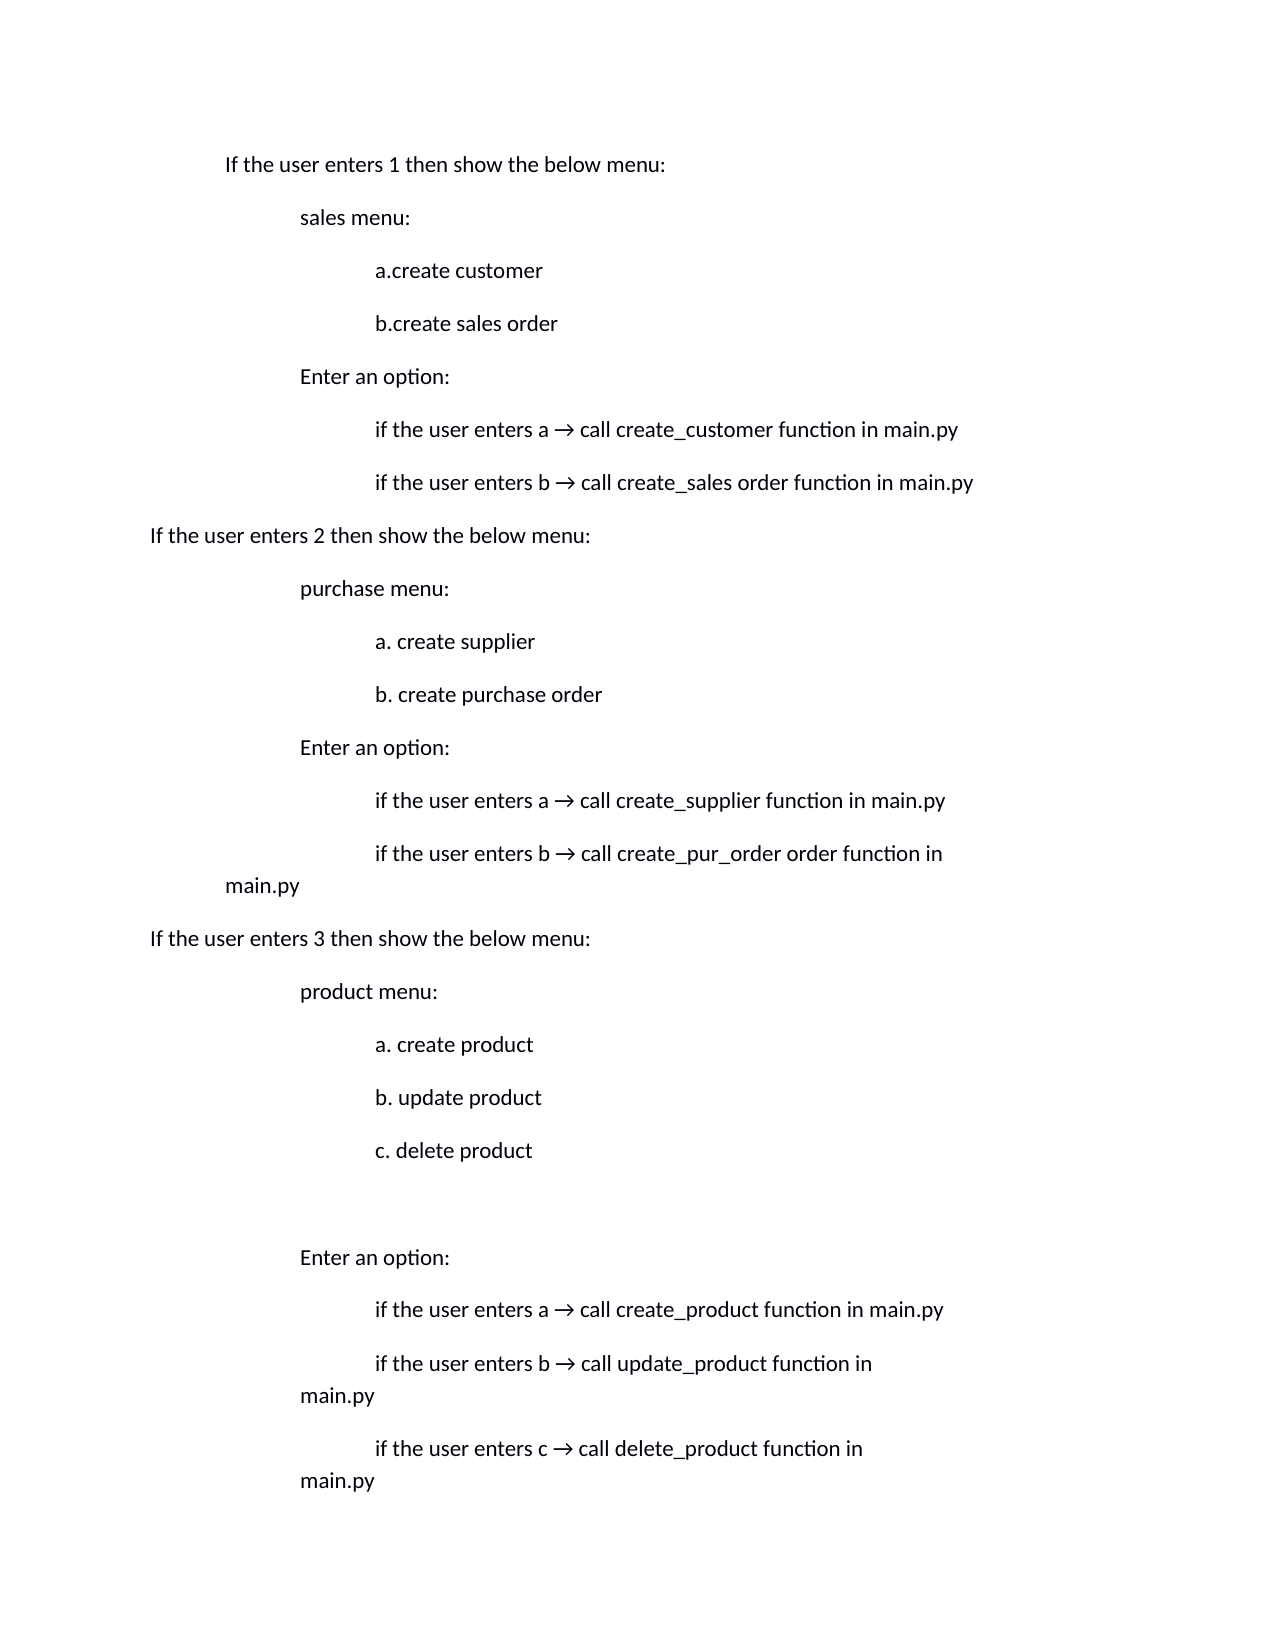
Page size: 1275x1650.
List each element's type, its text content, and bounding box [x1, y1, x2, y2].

text b. update product [150, 1083, 1125, 1112]
text b. create purchase order [150, 680, 1125, 708]
text a.create customer [150, 256, 1125, 284]
text if the user enters a → call create_product function in main.py [150, 1296, 1125, 1324]
text If the user enters 2 then show the below menu: [150, 521, 1125, 549]
text b.create sales order [150, 309, 1125, 337]
text if the user enters b → call create_pur_order order function in main.py [150, 839, 1125, 899]
text Enter an option: [150, 733, 1125, 761]
text if the user enters b → call update_product function in main.py [150, 1349, 1125, 1409]
text c. delete product [150, 1137, 1125, 1164]
text purchase menu: [150, 574, 1125, 602]
text sales menu: [150, 203, 1125, 231]
text Enter an option: [150, 362, 1125, 390]
text if the user enters b → call create_sales order function in main.py [150, 468, 1125, 496]
text a. create supplier [150, 627, 1125, 655]
text if the user enters a → call create_customer function in main.py [150, 415, 1125, 443]
text if the user enters c → call delete_product function in main.py [150, 1434, 1125, 1494]
text if the user enters a → call create_supplier function in main.py [150, 786, 1125, 814]
text Enter an option: [150, 1243, 1125, 1271]
text If the user enters 1 then show the below menu: [150, 150, 1125, 178]
text product menu: [150, 977, 1125, 1006]
text a. create product [150, 1031, 1125, 1058]
text If the user enters 3 then show the below menu: [150, 924, 1125, 952]
